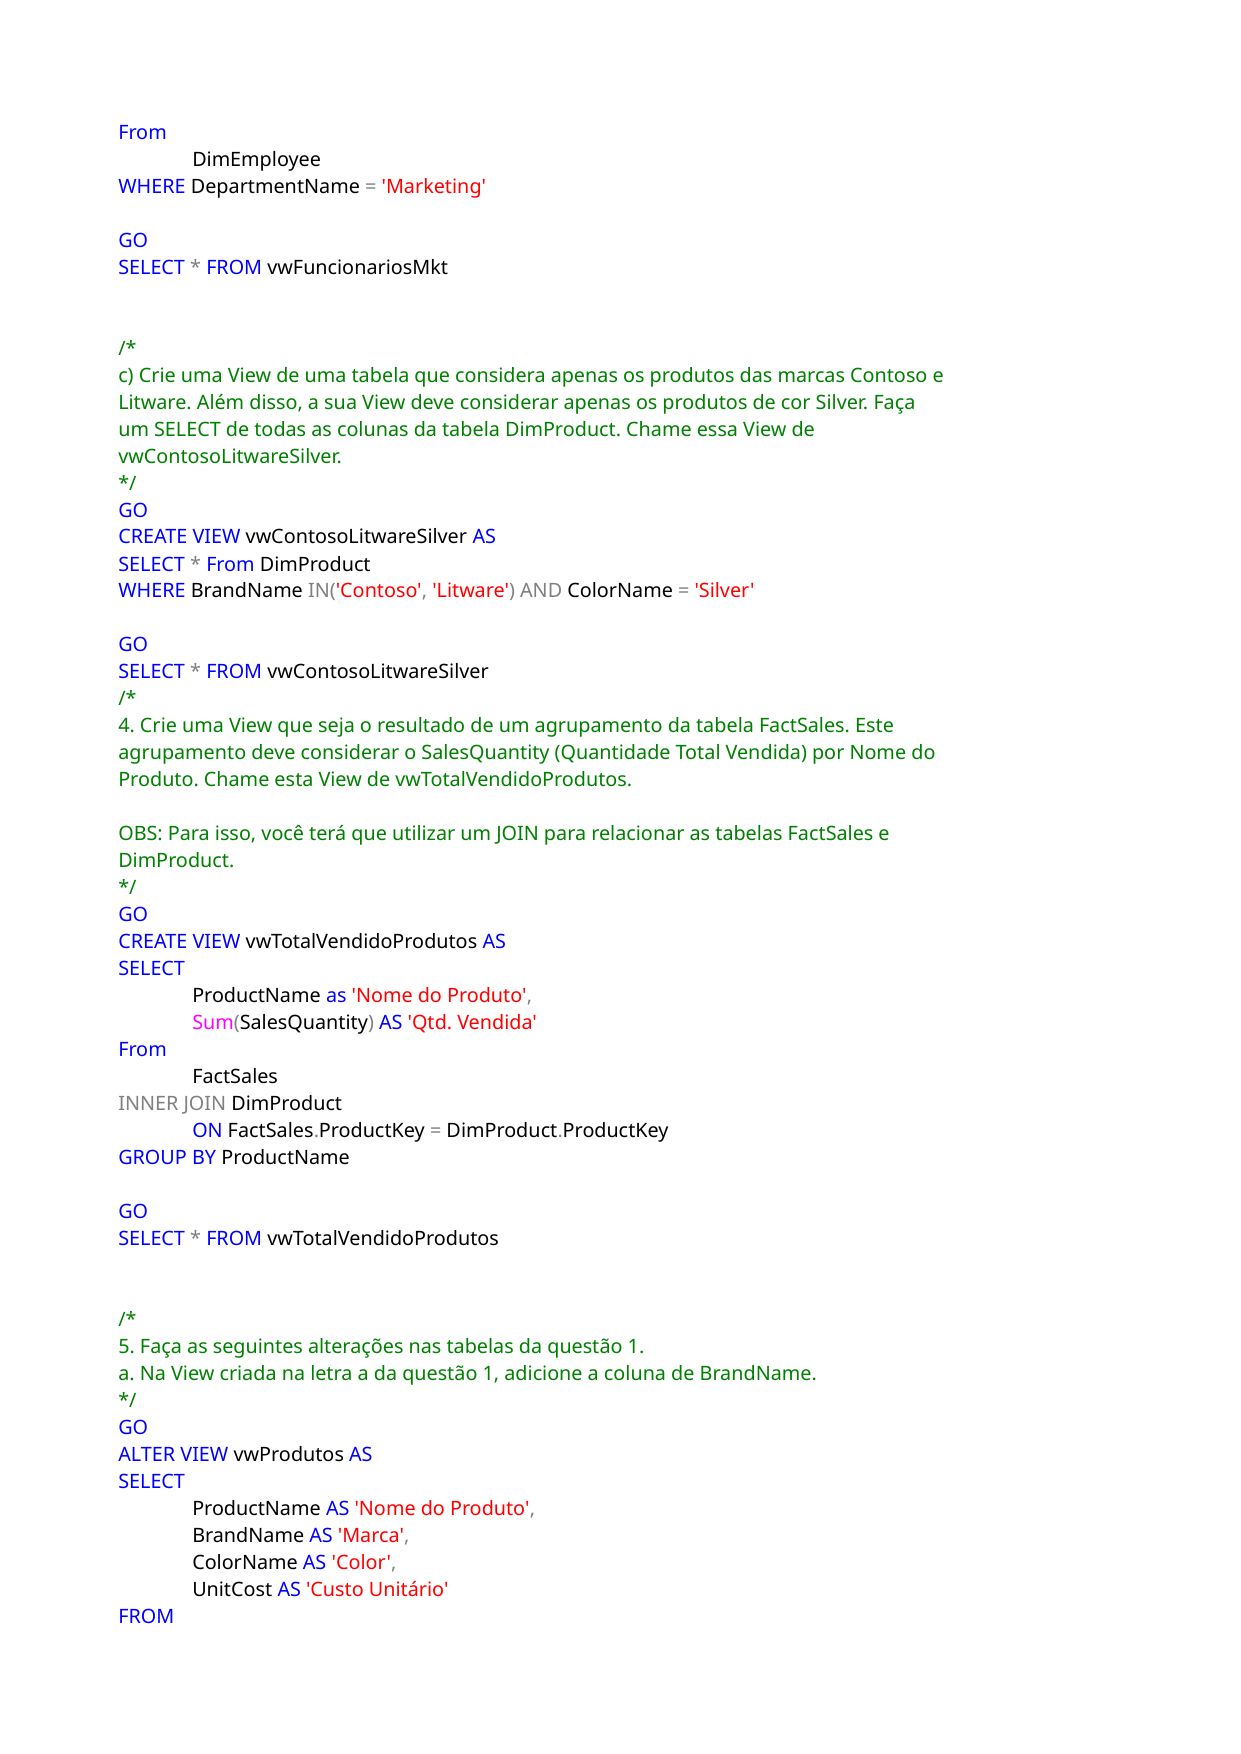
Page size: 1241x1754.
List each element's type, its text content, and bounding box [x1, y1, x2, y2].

text WHERE BrandName IN('Contoso', 'Litware') AND ColorName = 'Silver' [118, 577, 1122, 604]
text ALTER VIEW vwProdutos AS [118, 1440, 1122, 1467]
text vwContosoLitwareSilver. [118, 442, 1122, 469]
text GO [118, 631, 1122, 658]
text UnitCost AS 'Custo Unitário' [118, 1575, 1122, 1602]
text From [118, 118, 1122, 145]
text BrandName AS 'Marca', [118, 1521, 1122, 1548]
text SELECT [118, 954, 1122, 981]
text WHERE DepartmentName = 'Marketing' [118, 172, 1122, 199]
text DimProduct. [118, 847, 1122, 873]
text CREATE VIEW vwContosoLitwareSilver AS [118, 523, 1122, 550]
text GO [118, 496, 1122, 523]
text */ [118, 469, 1122, 496]
text FactSales [118, 1062, 1122, 1089]
text ProductName as 'Nome do Produto', [118, 981, 1122, 1008]
text GO [118, 1197, 1122, 1224]
text 4. Crie uma View que seja o resultado de um agrupamento da tabela FactSales. Este [118, 712, 1122, 739]
text /* [118, 685, 1122, 712]
text Sum(SalesQuantity) AS 'Qtd. Vendida' [118, 1008, 1122, 1035]
text GO [118, 226, 1122, 253]
text INNER JOIN DimProduct [118, 1089, 1122, 1116]
text ProductName AS 'Nome do Produto', [118, 1494, 1122, 1521]
text GO [118, 1413, 1122, 1440]
text /* [118, 1305, 1122, 1332]
text ColorName AS 'Color', [118, 1548, 1122, 1575]
text GROUP BY ProductName [118, 1143, 1122, 1170]
text a. Na View criada na letra a da questão 1, adicione a coluna de BrandName. [118, 1359, 1122, 1386]
text OBS: Para isso, você terá que utilizar um JOIN para relacionar as tabelas FactSales e [118, 819, 1122, 847]
text DimEmployee [118, 145, 1122, 172]
text ON FactSales.ProductKey = DimProduct.ProductKey [118, 1116, 1122, 1143]
text CREATE VIEW vwTotalVendidoProdutos AS [118, 927, 1122, 954]
text */ [118, 1386, 1122, 1413]
text Litware. Além disso, a sua View deve considerar apenas os produtos de cor Silver. Faça [118, 388, 1122, 415]
text SELECT * From DimProduct [118, 550, 1122, 577]
text SELECT * FROM vwTotalVendidoProdutos [118, 1224, 1122, 1251]
text Produto. Chame esta View de vwTotalVendidoProdutos. [118, 766, 1122, 793]
text c) Crie uma View de uma tabela que considera apenas os produtos das marcas Contoso e [118, 361, 1122, 388]
text From [118, 1035, 1122, 1062]
text SELECT * FROM vwFuncionariosMkt [118, 253, 1122, 280]
text FROM [118, 1602, 1122, 1629]
text */ [118, 873, 1122, 901]
text GO [118, 901, 1122, 927]
text agrupamento deve considerar o SalesQuantity (Quantidade Total Vendida) por Nome do [118, 739, 1122, 766]
text SELECT [118, 1467, 1122, 1494]
text SELECT * FROM vwContosoLitwareSilver [118, 658, 1122, 685]
text /* [118, 334, 1122, 361]
text 5. Faça as seguintes alterações nas tabelas da questão 1. [118, 1332, 1122, 1359]
text um SELECT de todas as colunas da tabela DimProduct. Chame essa View de [118, 415, 1122, 442]
